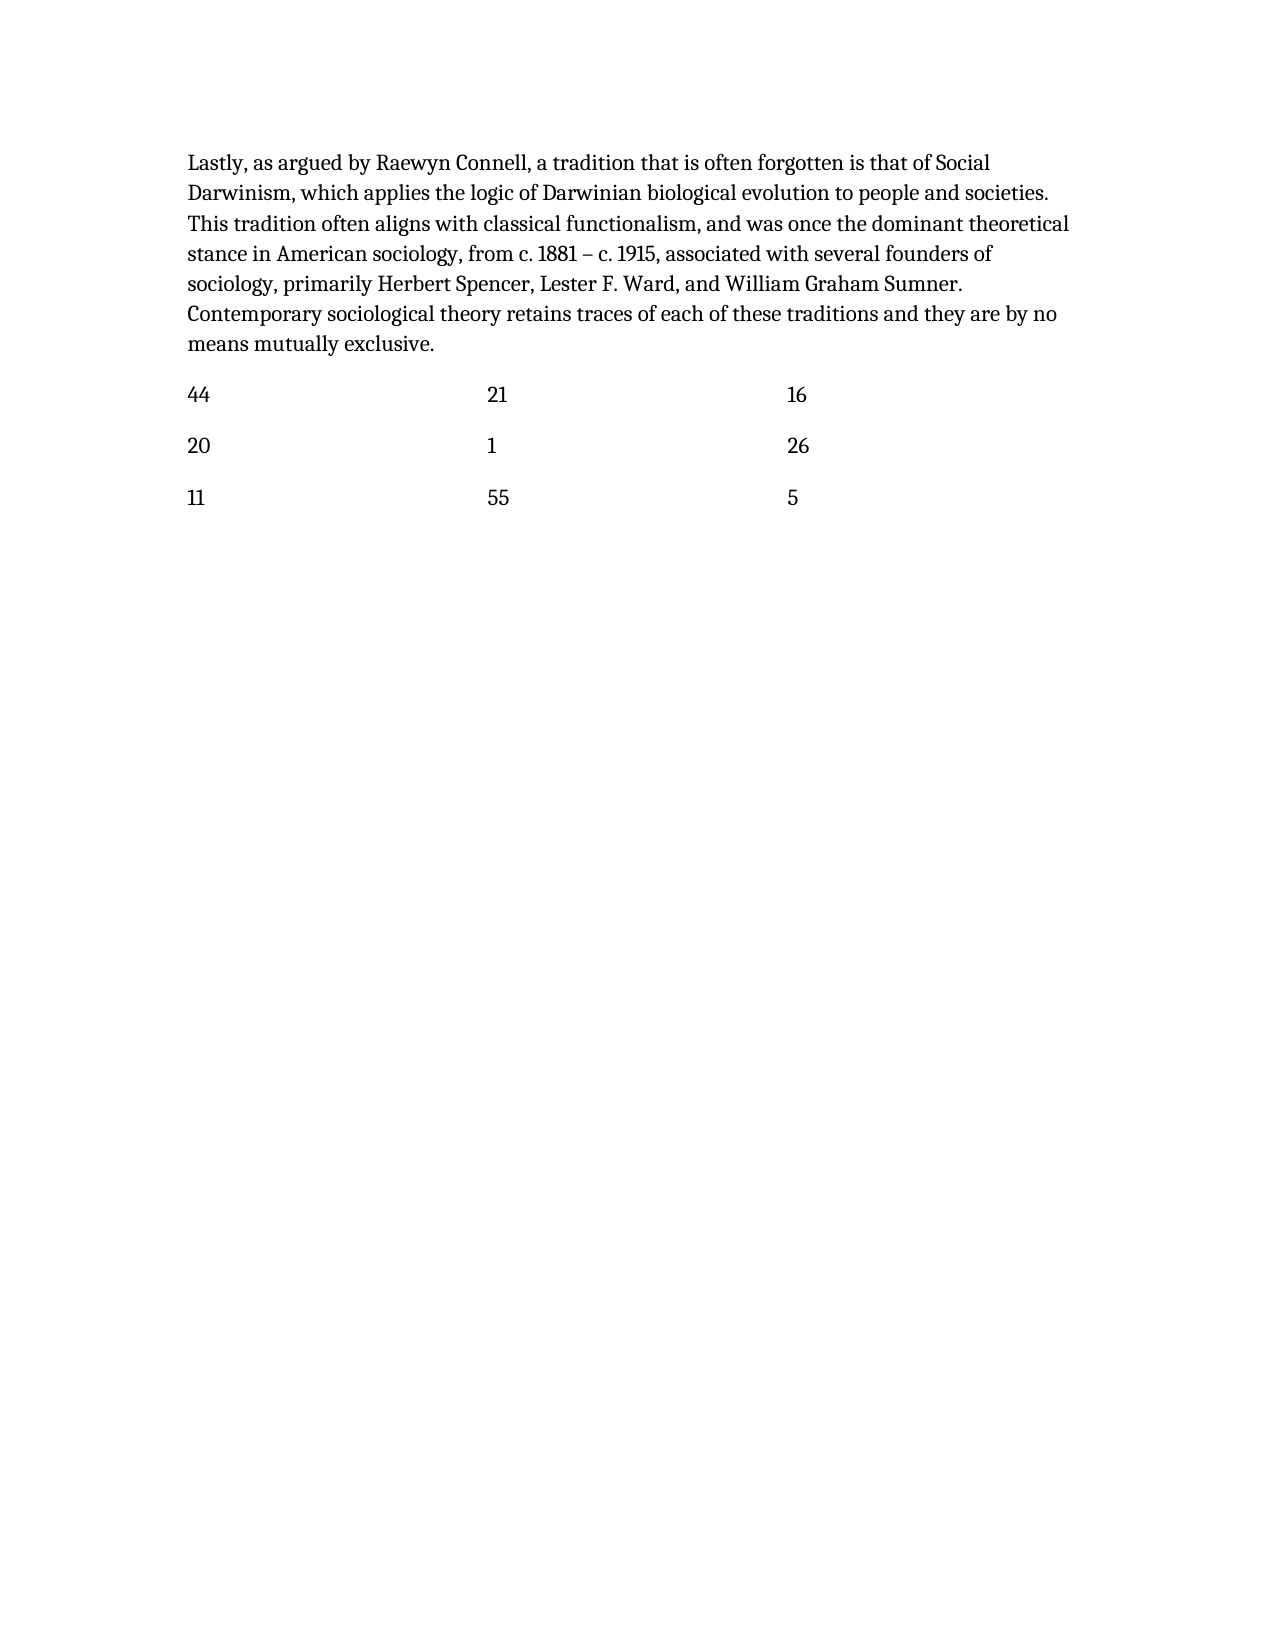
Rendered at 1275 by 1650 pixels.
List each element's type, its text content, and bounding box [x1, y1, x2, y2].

table_cell 55 [476, 484, 776, 535]
table_cell 26 [776, 433, 1076, 484]
table_header 16 [776, 382, 1076, 433]
table_cell 5 [776, 484, 1076, 535]
table_cell 1 [476, 433, 776, 484]
table_header 44 [176, 382, 476, 433]
table_header 21 [476, 382, 776, 433]
text Lastly, as argued by Raewyn Connell, a tradition that is often forgotten is that of Social Darwinism, which applies the logic of Darwinian biological evolution to people and societies. This tradition often aligns with classical functionalism, and was once the dominant theoretical stance in American sociology, from c. 1881 – c. 1915, associated with several founders of sociology, primarily Herbert Spencer, Lester F. Ward, and William Graham Sumner. Contemporary sociological theory retains traces of each of these traditions and they are by no means mutually exclusive. [187, 150, 1087, 358]
table_cell 11 [176, 484, 476, 535]
table_cell 20 [176, 433, 476, 484]
